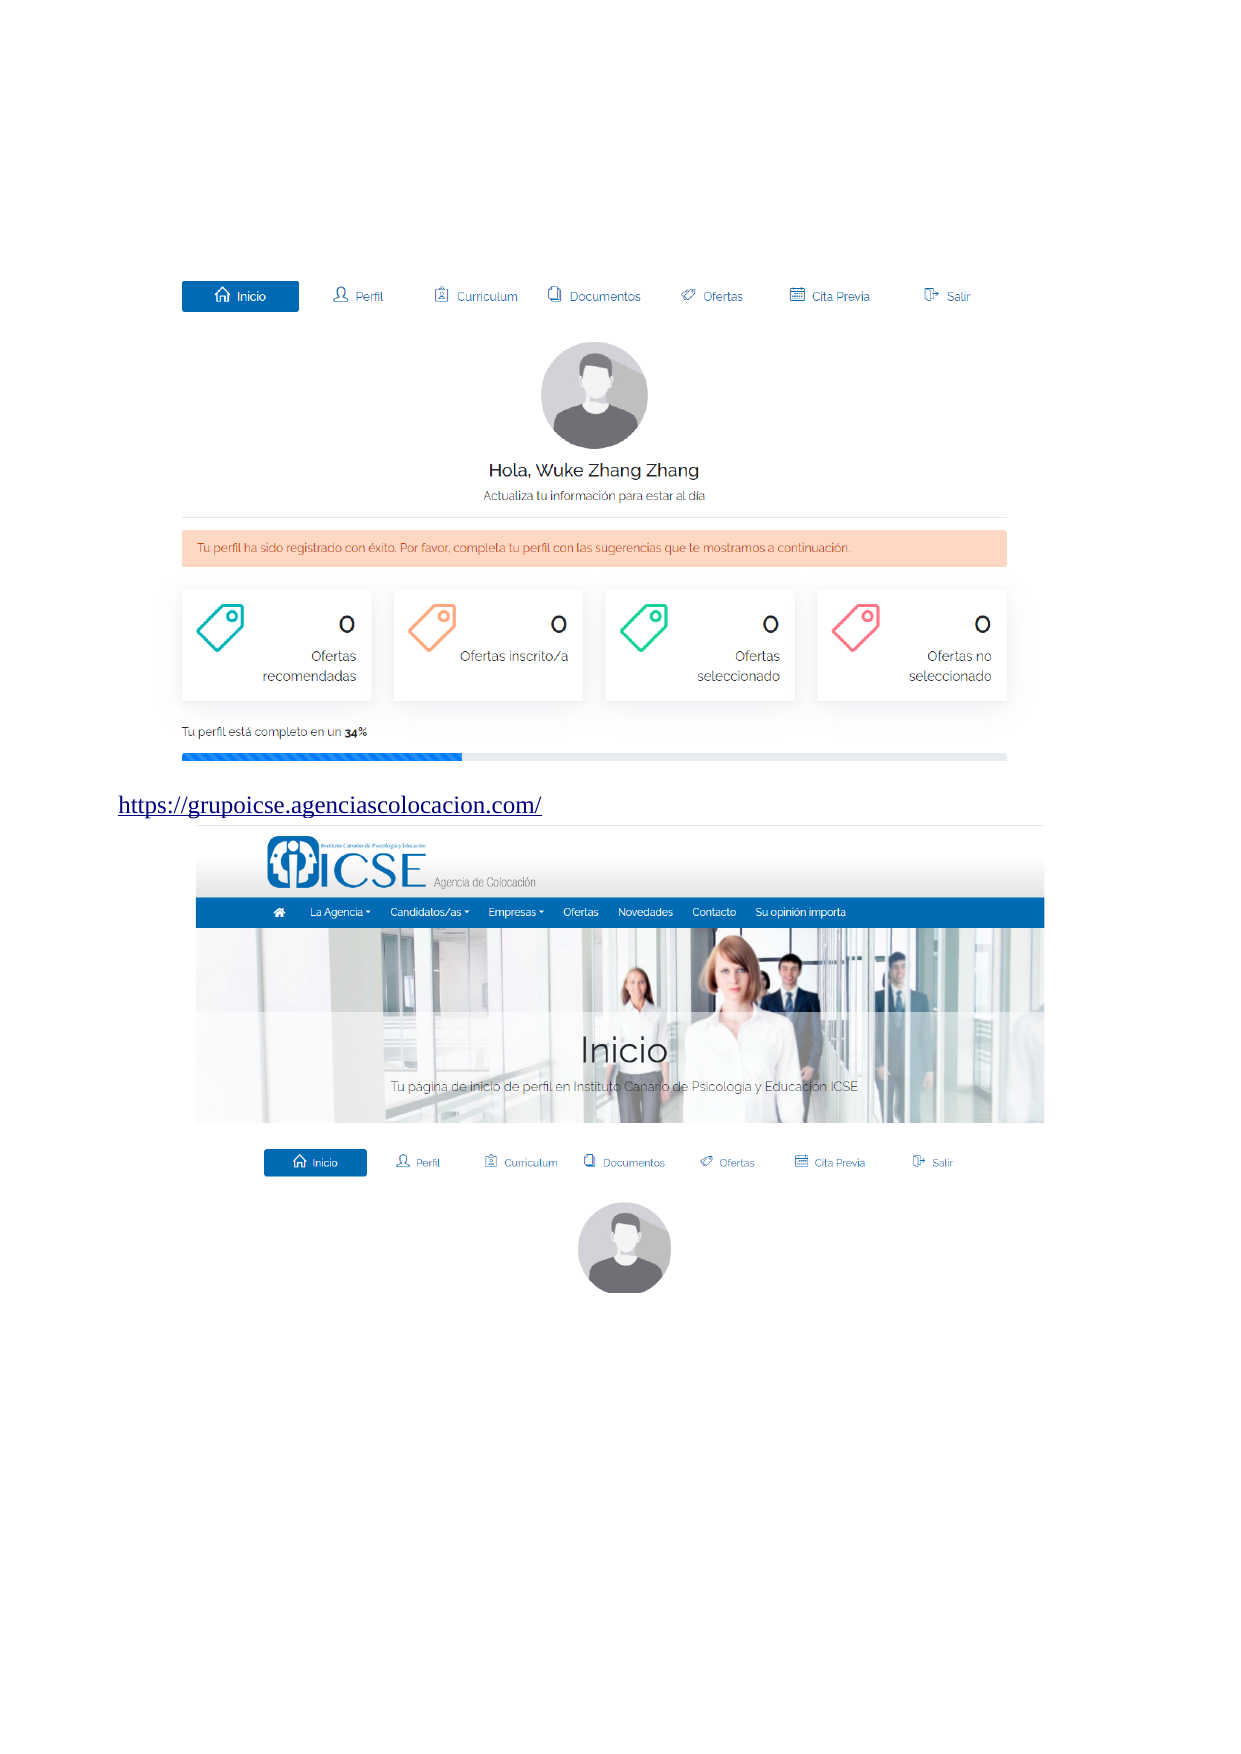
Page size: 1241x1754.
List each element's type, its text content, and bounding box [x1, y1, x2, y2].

picture [195, 818, 1045, 1293]
text https://grupoicse.agenciascolocacion.com/ [118, 790, 1122, 818]
picture [96, 256, 1101, 761]
